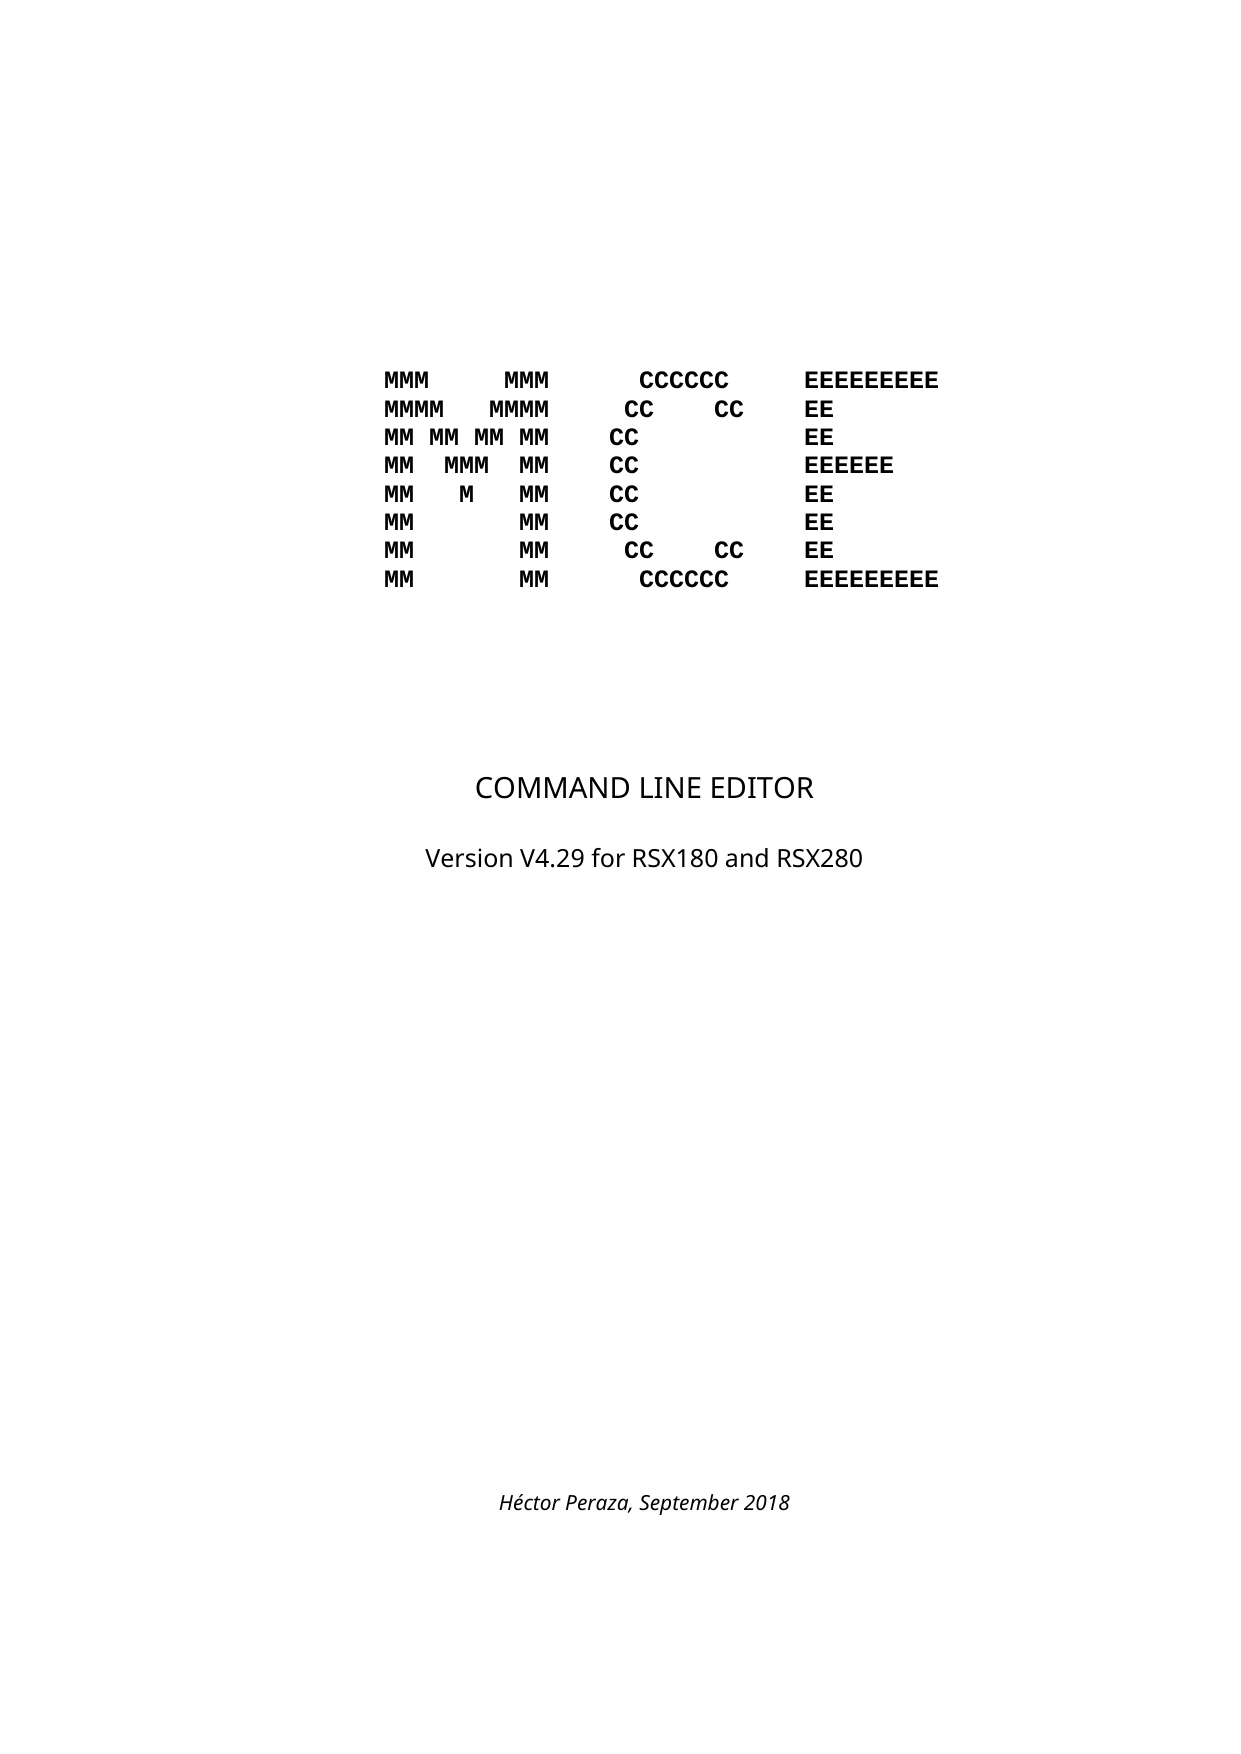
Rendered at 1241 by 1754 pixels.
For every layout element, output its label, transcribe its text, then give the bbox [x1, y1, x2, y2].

text Héctor Peraza, September 2018 [129, 1488, 1159, 1516]
text MM M MM CC EE [279, 481, 1159, 510]
text MM MM MM MM CC EE [279, 425, 1159, 453]
text COMMAND LINE EDITOR [129, 767, 1159, 807]
text MMMM MMMM CC CC EE [279, 396, 1159, 425]
text MM MM CC CC EE [279, 538, 1159, 566]
text MMM MMM CCCCCC EEEEEEEEE [279, 368, 1159, 396]
text Version V4.29 for RSX180 and RSX280 [129, 841, 1159, 875]
text MM MM CCCCCC EEEEEEEEE [279, 566, 1159, 595]
text MM MMM MM CC EEEEEE [279, 453, 1159, 481]
text MM MM CC EE [279, 510, 1159, 538]
